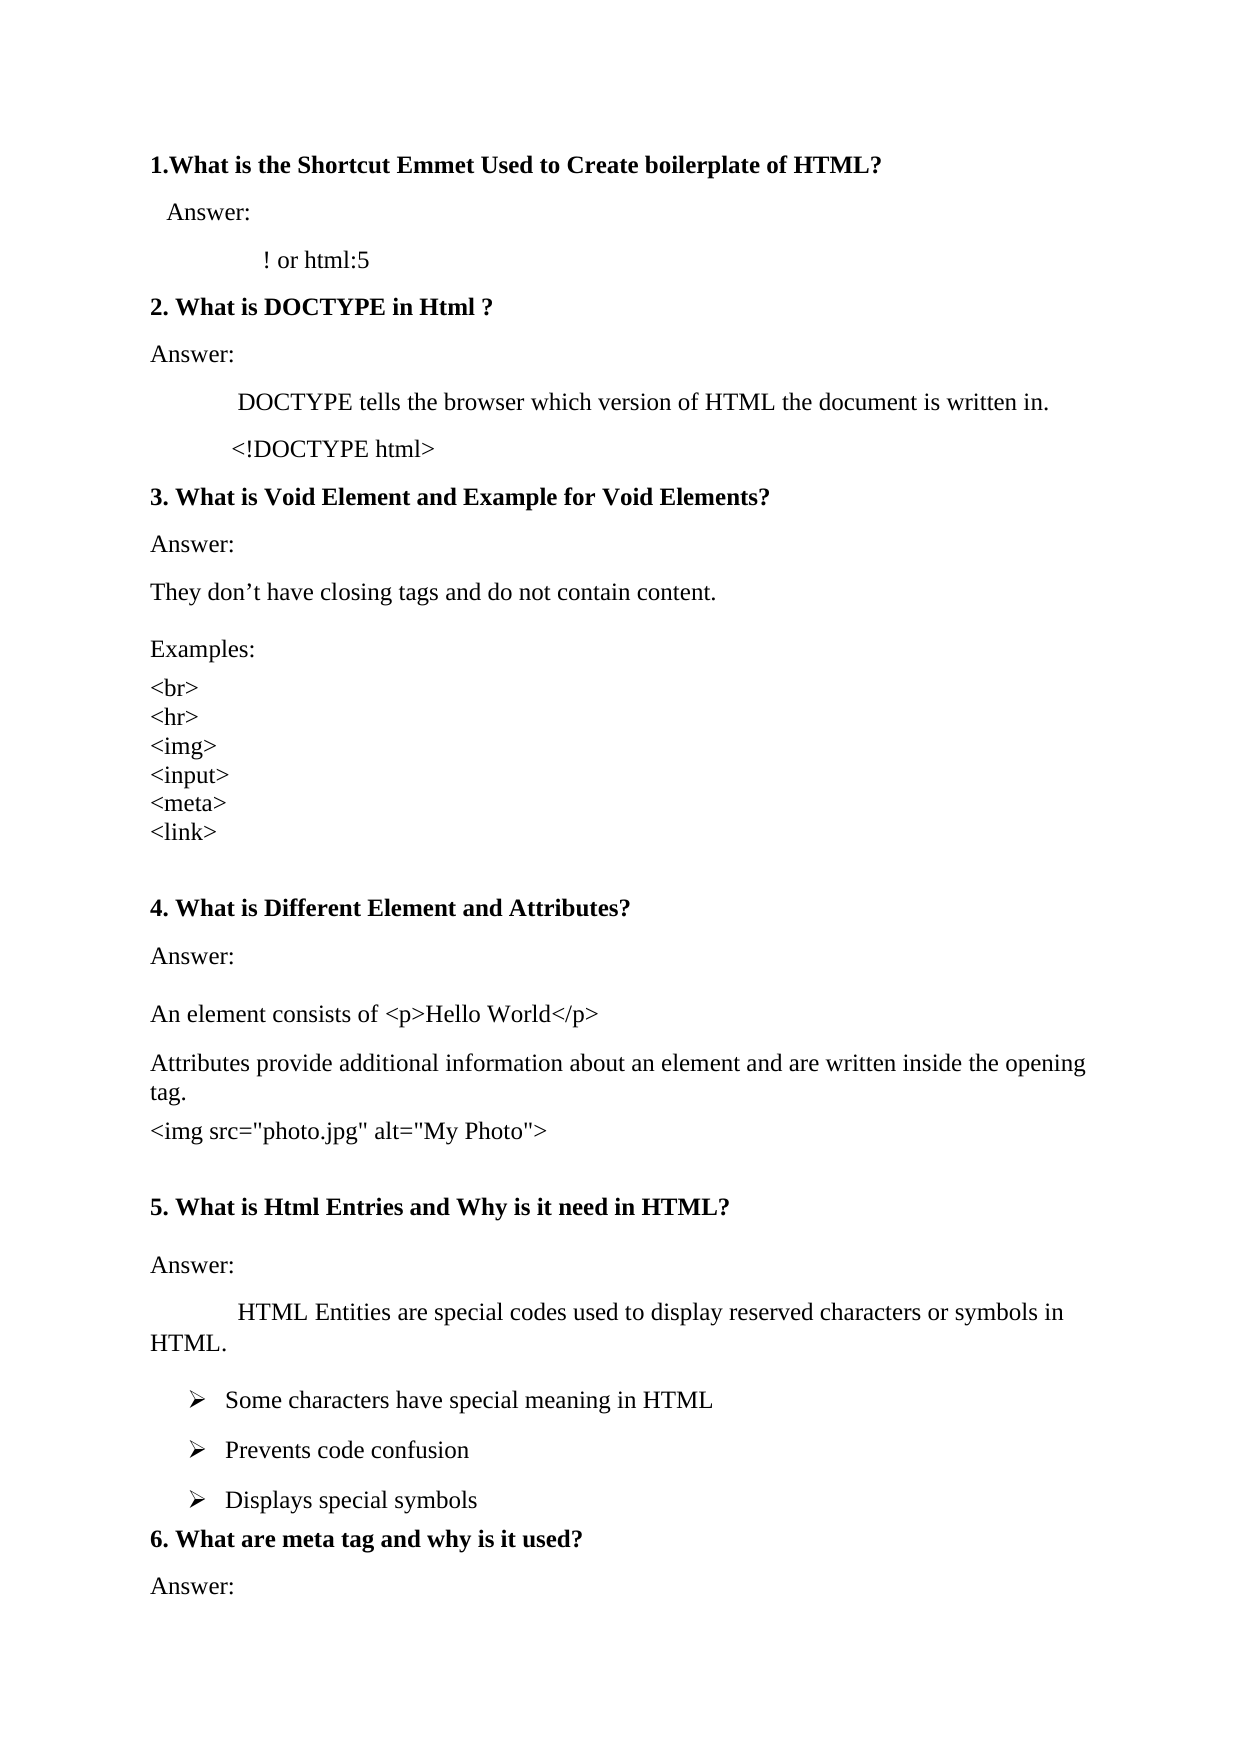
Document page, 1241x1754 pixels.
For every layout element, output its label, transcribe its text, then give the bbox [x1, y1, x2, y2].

text Answer: [150, 529, 1090, 558]
text <img src="photo.jpg" alt="My Photo"> [150, 1116, 1090, 1145]
text <link> [150, 817, 1090, 846]
text <img> [150, 731, 1090, 760]
text Attributes provide additional information about an element and are written inside the opening tag. [150, 1048, 1090, 1106]
text An element consists of <p>Hello World</p> [150, 999, 1090, 1027]
text They don’t have closing tags and do not contain content. [150, 577, 1090, 605]
text 1.What is the Shortcut Emmet Used to Create boilerplate of HTML? [150, 150, 1090, 179]
text Answer: [150, 1250, 1090, 1278]
list Displays special symbols [187, 1485, 1090, 1513]
text <hr> [150, 702, 1090, 731]
text 5. What is Html Entries and Why is it need in HTML? [150, 1192, 1090, 1221]
text 2. What is DOCTYPE in Html ? [150, 292, 1090, 321]
list Prevents code confusion [187, 1435, 1090, 1464]
list Some characters have special meaning in HTML [187, 1386, 1090, 1414]
text Answer: [150, 339, 1090, 368]
text <br> [150, 673, 1090, 702]
text HTML Entities are special codes used to display reserved characters or symbols in HTML. [150, 1297, 1090, 1357]
text <!DOCTYPE html> [150, 434, 1090, 463]
text 4. What is Different Element and Attributes? [150, 893, 1090, 922]
text Answer: [91, 197, 1090, 226]
text <input> [150, 760, 1090, 788]
text 6. What are meta tag and why is it used? [150, 1524, 1090, 1553]
text ! or html:5 [150, 245, 1090, 273]
text <meta> [150, 788, 1090, 817]
text 3. What is Void Element and Example for Void Elements? [150, 482, 1090, 511]
text DOCTYPE tells the browser which version of HTML the document is written in. [150, 387, 1090, 416]
text Answer: [150, 941, 1090, 969]
text Answer: [150, 1571, 1090, 1600]
subtitle Examples: [150, 634, 1090, 663]
